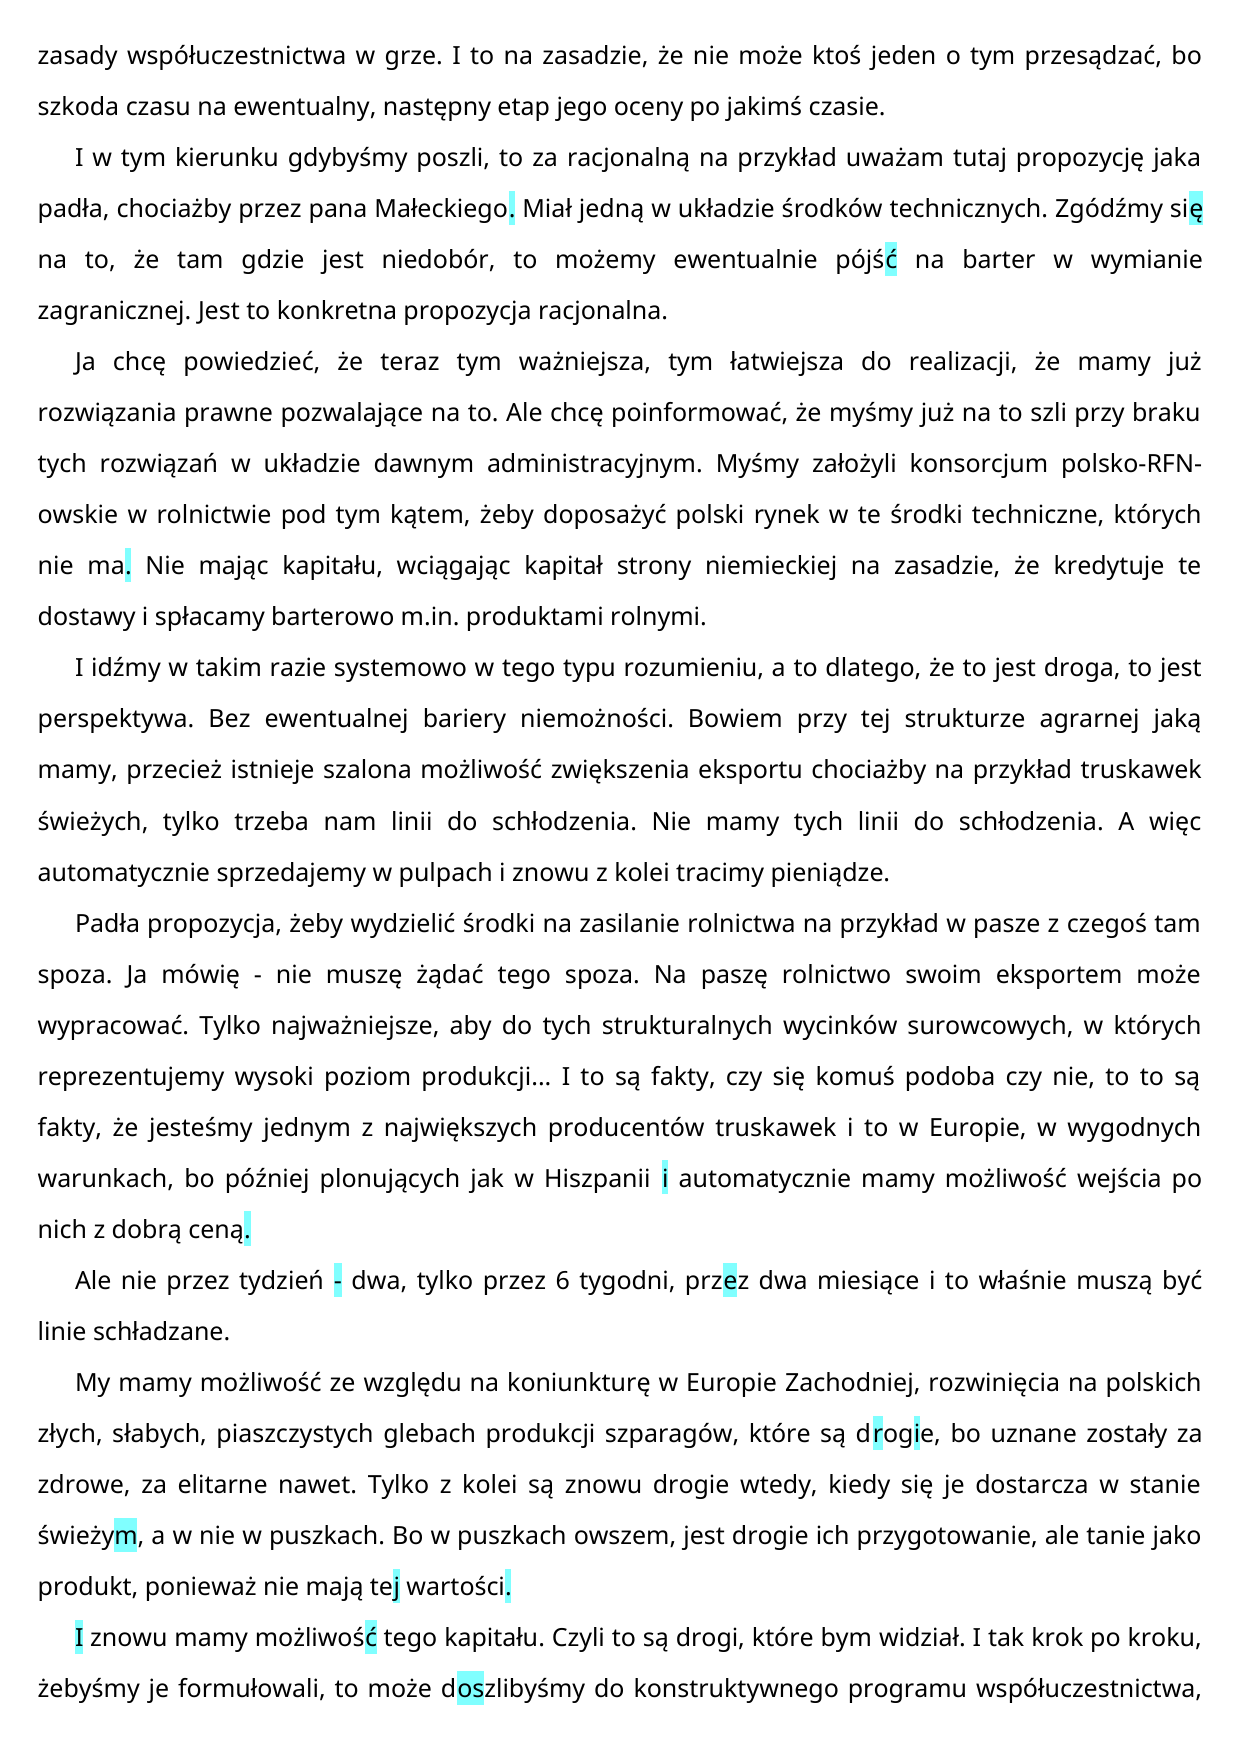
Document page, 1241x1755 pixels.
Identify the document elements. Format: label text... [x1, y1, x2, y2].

text Padła propozycja, żeby wydzielić środki na zasilanie rolnictwa na przykład w pasze z czegoś tam spoza. Ja mówię - nie muszę żądać tego spoza. Na paszę rolnictwo swoim eksportem może wypracować. Tylko najważniejsze, aby do tych strukturalnych wycinków surowcowych, w których reprezentujemy wysoki poziom produkcji... I to są fakty, czy się komuś podoba czy nie, to to są fakty, że jesteśmy jednym z największych producentów truskawek i to w Europie, w wygodnych warunkach, bo później plonujących jak w Hiszpanii i automatycznie mamy możliwość wejścia po nich z dobrą ceną. [37, 905, 1203, 1246]
text My mamy możliwość ze względu na koniunkturę w Europie Zachodniej, rozwinięcia na polskich złych, słabych, piaszczystych glebach produkcji szparagów, które są drogie, bo uznane zostały za zdrowe, za elitarne nawet. Tylko z kolei są znowu drogie wtedy, kiedy się je dostarcza w stanie świeżym, a w nie w puszkach. Bo w puszkach owszem, jest drogie ich przygotowanie, ale tanie jako produkt, ponieważ nie mają tej wartości. [37, 1364, 1203, 1603]
text zasady współuczestnictwa w grze. I to na zasadzie, że nie może ktoś jeden o tym przesądzać, bo szkoda czasu na ewentualny, następny etap jego oceny po jakimś czasie. [37, 37, 1203, 123]
text I w tym kierunku gdybyśmy poszli, to za racjonalną na przykład uważam tutaj propozycję jaka padła, chociażby przez pana Małeckiego. Miał jedną w układzie środków technicznych. Zgódźmy się na to, że tam gdzie jest niedobór, to możemy ewentualnie pójść na barter w wymianie zagranicznej. Jest to konkretna propozycja racjonalna. [37, 139, 1203, 327]
text I idźmy w takim razie systemowo w tego typu rozumieniu, a to dlatego, że to jest droga, to jest perspektywa. Bez ewentualnej bariery niemożności. Bowiem przy tej strukturze agrarnej jaką mamy, przecież istnieje szalona możliwość zwiększenia eksportu chociażby na przykład truskawek świeżych, tylko trzeba nam linii do schłodzenia. Nie mamy tych linii do schłodzenia. A więc automatycznie sprzedajemy w pulpach i znowu z kolei tracimy pieniądze. [37, 650, 1203, 888]
text Ja chcę powiedzieć, że teraz tym ważniejsza, tym łatwiejsza do realizacji, że mamy już rozwiązania prawne pozwalające na to. Ale chcę poinformować, że myśmy już na to szli przy braku tych rozwiązań w układzie dawnym administracyjnym. Myśmy założyli konsorcjum polsko-RFN-owskie w rolnictwie pod tym kątem, żeby doposażyć polski rynek w te środki techniczne, których nie ma. Nie mając kapitału, wciągając kapitał strony niemieckiej na zasadzie, że kredytuje te dostawy i spłacamy barterowo m.in. produktami rolnymi. [37, 344, 1203, 633]
text I znowu mamy możliwość tego kapitału. Czyli to są drogi, które bym widział. I tak krok po kroku, żebyśmy je formułowali, to może doszlibyśmy do konstruktywnego programu współuczestnictwa, [37, 1620, 1203, 1705]
text Ale nie przez tydzień - dwa, tylko przez 6 tygodni, przez dwa miesiące i to właśnie muszą być linie schładzane. [37, 1262, 1203, 1348]
